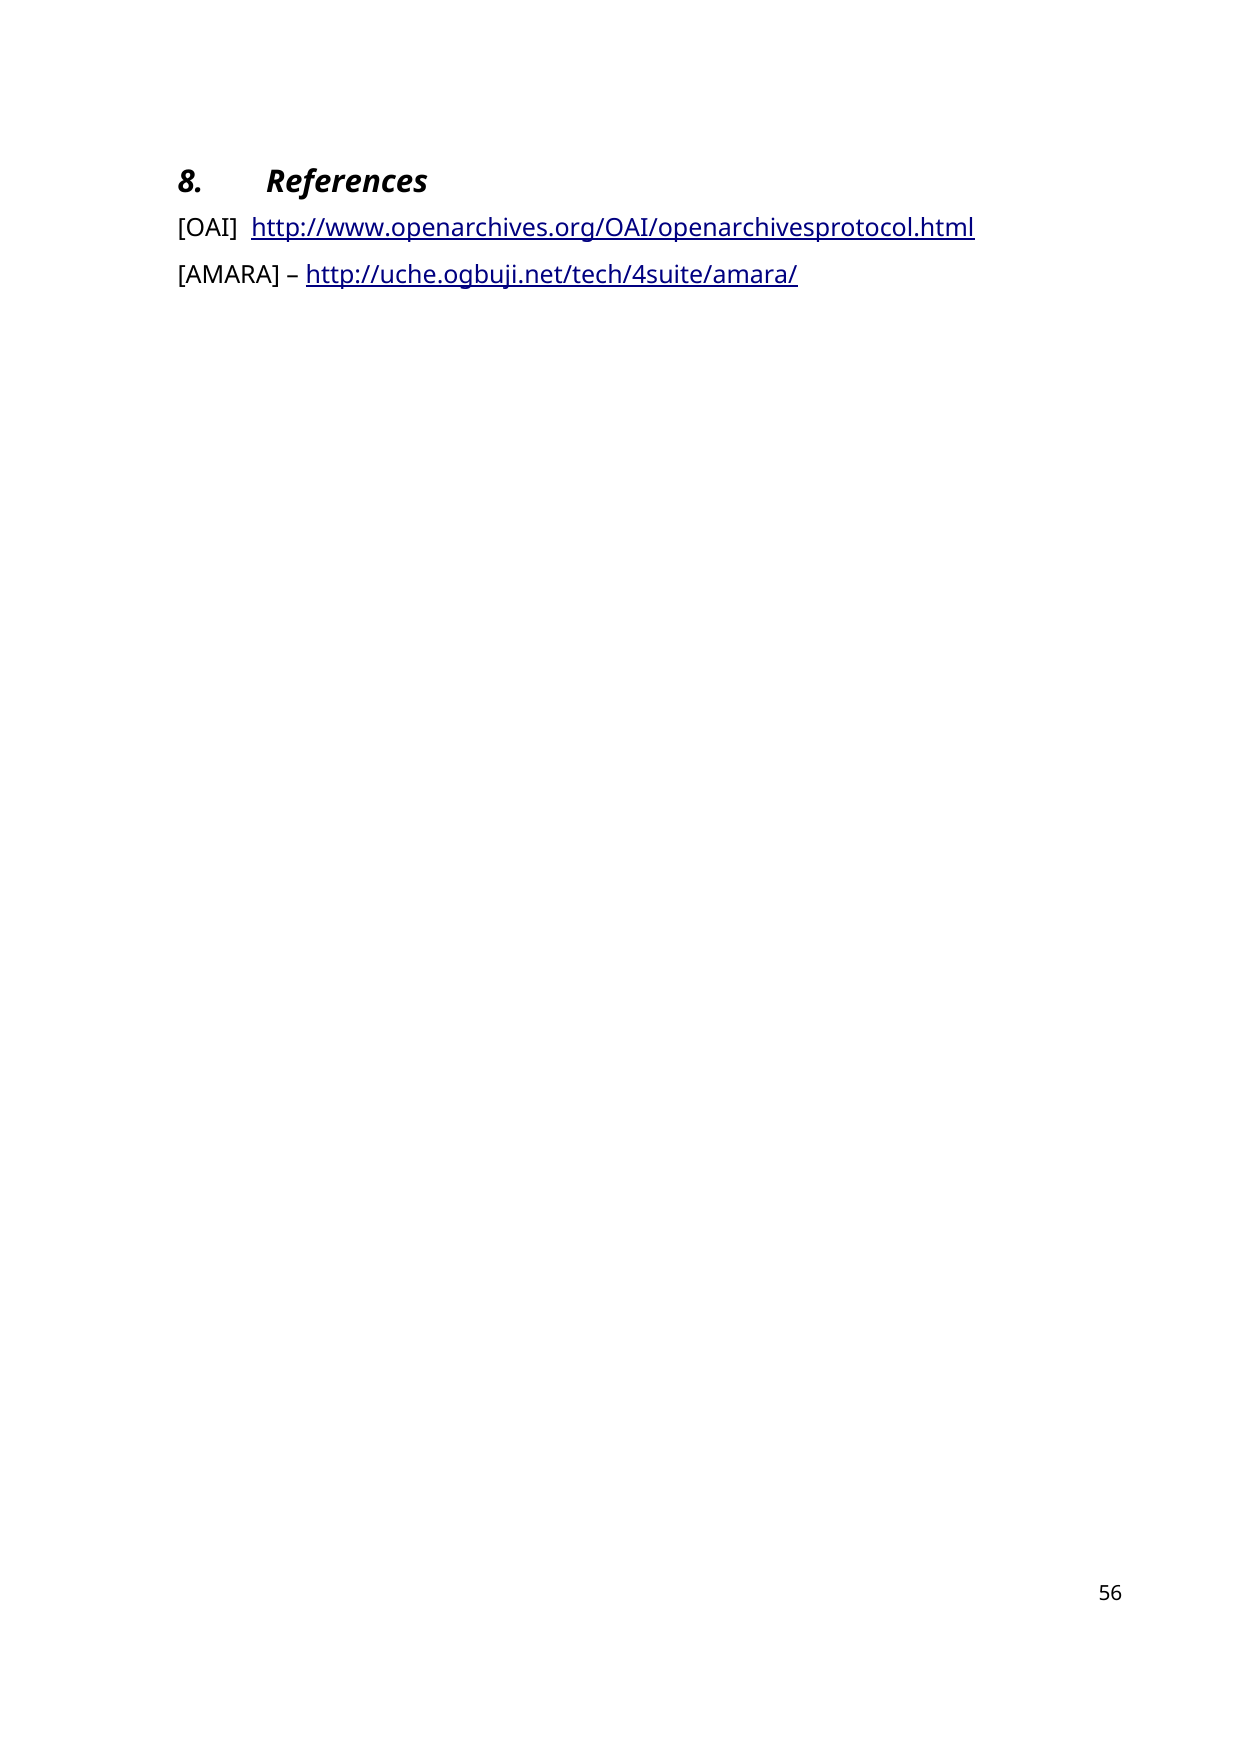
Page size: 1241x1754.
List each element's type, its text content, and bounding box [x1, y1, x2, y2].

text [OAI] http://www.openarchives.org/OAI/openarchivesprotocol.html [177, 208, 1122, 243]
subtitle References [177, 159, 1122, 202]
text [AMARA] – http://uche.ogbuji.net/tech/4suite/amara/ [177, 255, 1122, 291]
